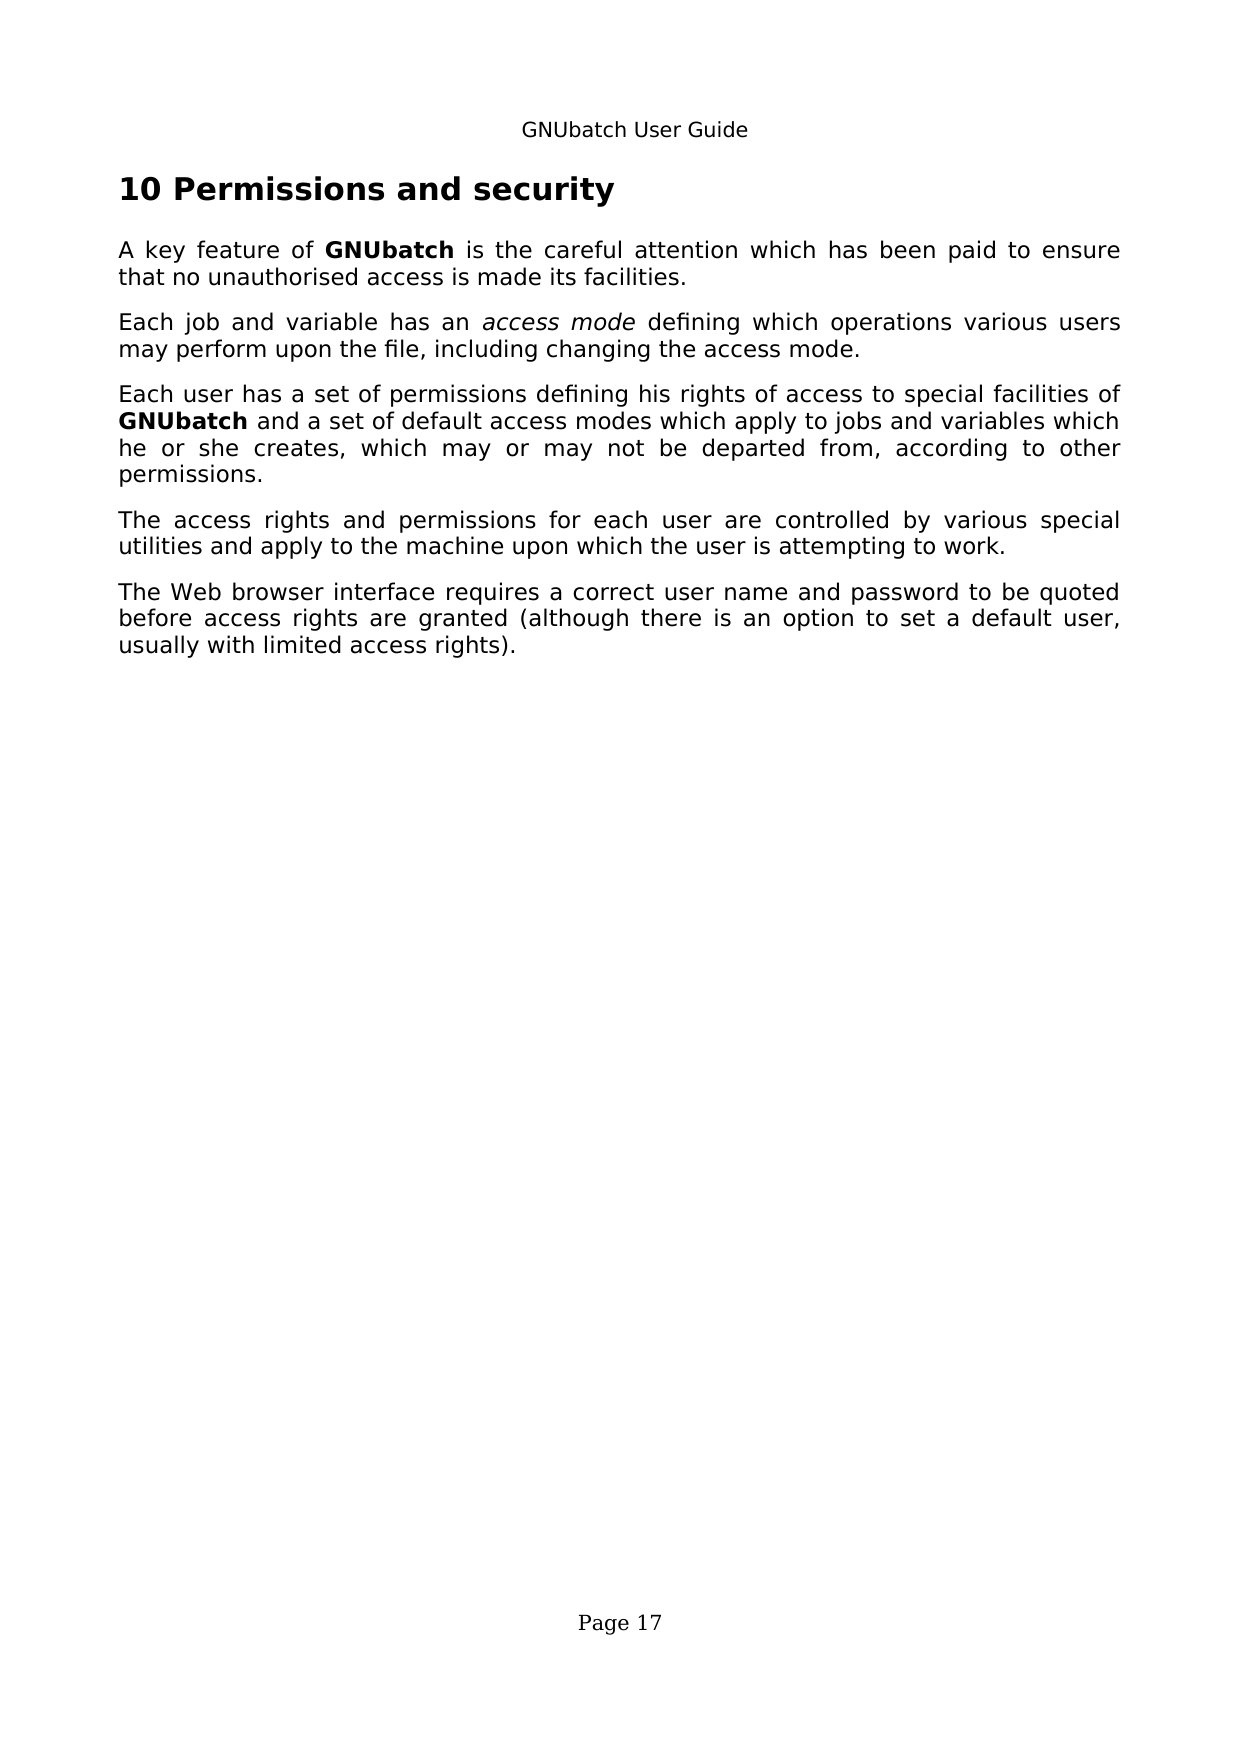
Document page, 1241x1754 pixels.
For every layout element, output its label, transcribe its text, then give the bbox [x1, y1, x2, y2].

text Each job and variable has an access mode defining which operations various users may perform upon the file, including changing the access mode. [118, 309, 1122, 363]
subtitle Permissions and security [118, 172, 1122, 208]
text Each user has a set of permissions defining his rights of access to special facilities of GNUbatch and a set of default access modes which apply to jobs and variables which he or she creates, which may or may not be departed from, according to other permissions. [118, 381, 1122, 488]
text The Web browser interface requires a correct user name and password to be quoted before access rights are granted (although there is an option to set a default user, usually with limited access rights). [118, 579, 1122, 659]
text The access rights and permissions for each user are controlled by various special utilities and apply to the machine upon which the user is attempting to work. [118, 507, 1122, 560]
text A key feature of GNUbatch is the careful attention which has been paid to ensure that no unauthorised access is made its facilities. [118, 238, 1122, 291]
